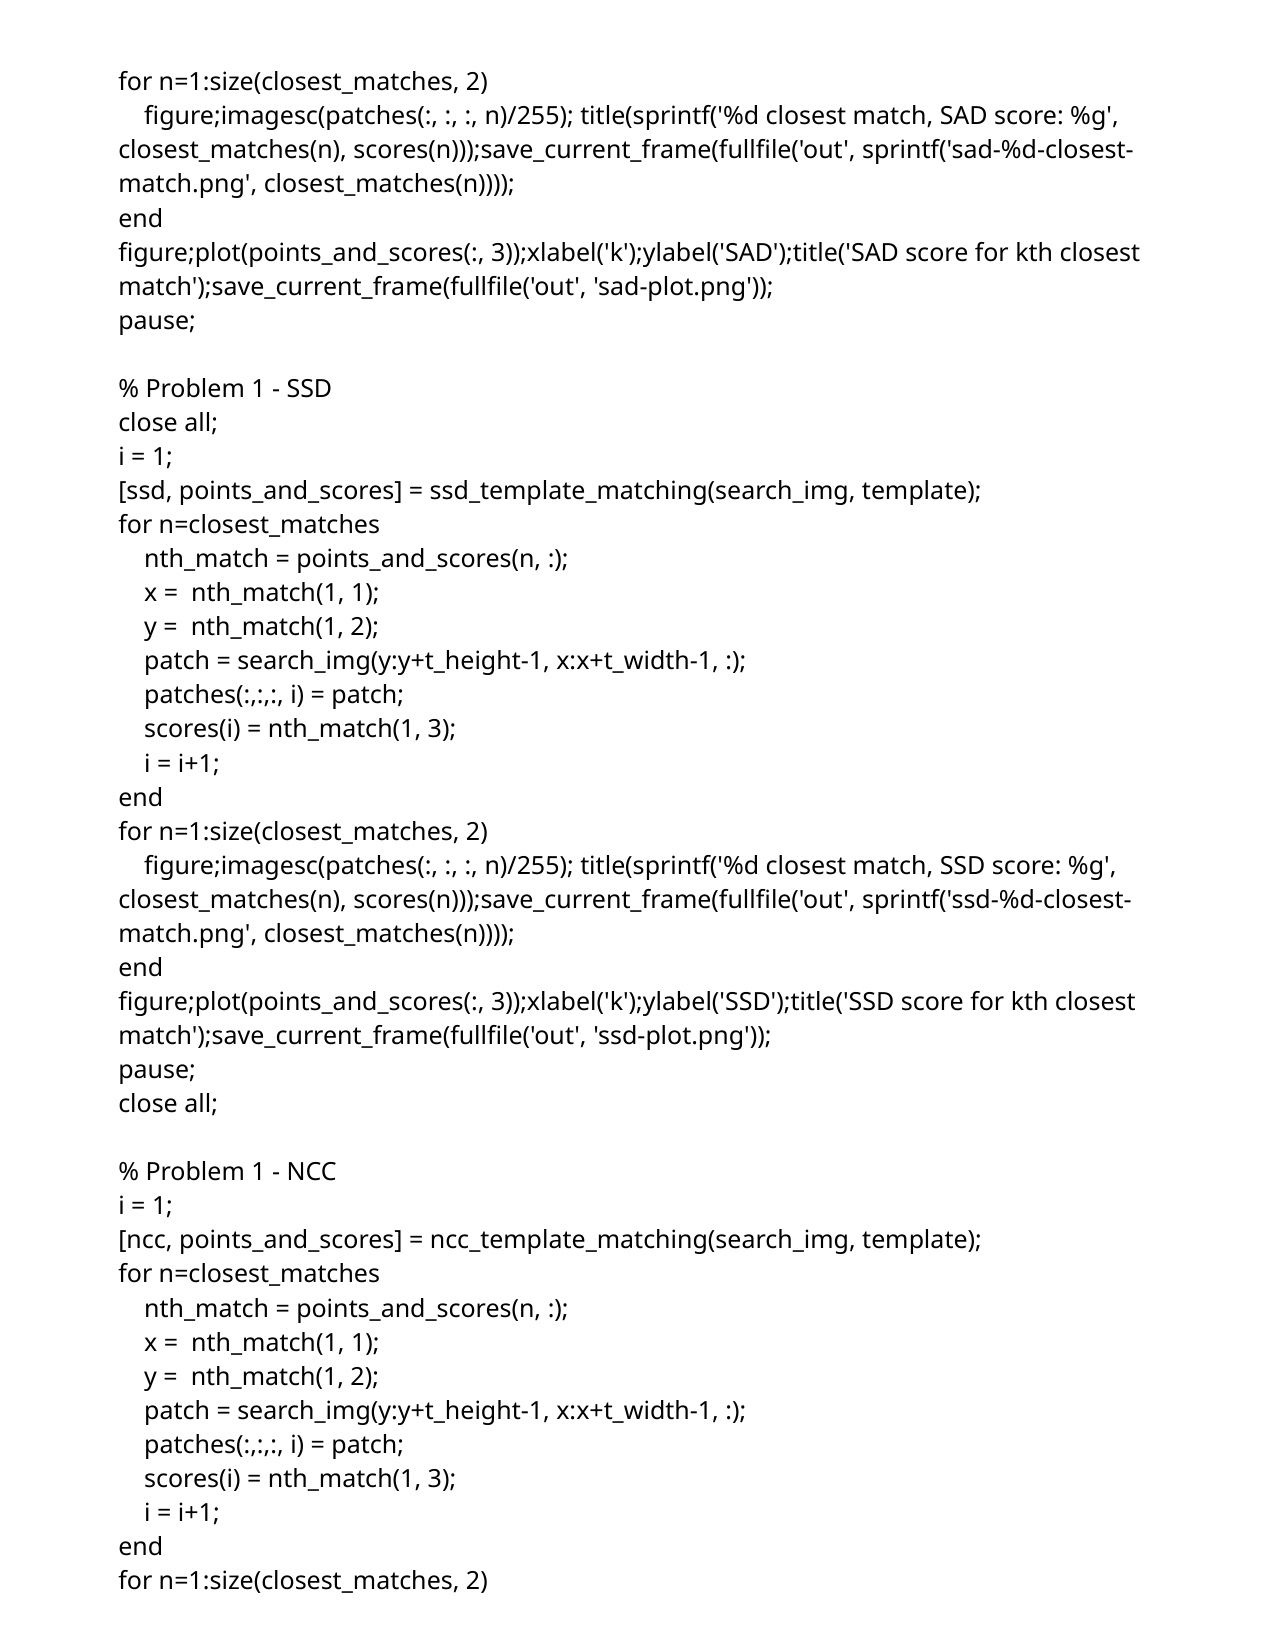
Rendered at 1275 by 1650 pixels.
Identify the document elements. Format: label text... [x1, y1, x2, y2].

text i = 1; [118, 1188, 1157, 1222]
text [ssd, points_and_scores] = ssd_template_matching(search_img, template); [118, 473, 1157, 507]
text end [118, 779, 1157, 813]
text for n=1:size(closest_matches, 2) [118, 1563, 1157, 1597]
text y = nth_match(1, 2); [118, 1358, 1157, 1392]
text y = nth_match(1, 2); [118, 609, 1157, 643]
text for n=closest_matches [118, 1256, 1157, 1290]
text % Problem 1 - NCC [118, 1154, 1157, 1188]
text end [118, 200, 1157, 234]
text figure;imagesc(patches(:, :, :, n)/255); title(sprintf('%d closest match, SAD score: %g', closest_matches(n), scores(n)));save_current_frame(fullfile('out', sprintf('sad-%d-closest-match.png', closest_matches(n)))); [118, 98, 1157, 200]
text nth_match = points_and_scores(n, :); [118, 541, 1157, 575]
text nth_match = points_and_scores(n, :); [118, 1290, 1157, 1324]
text end [118, 1529, 1157, 1563]
text patches(:,:,:, i) = patch; [118, 1426, 1157, 1461]
text pause; [118, 302, 1157, 336]
text x = nth_match(1, 1); [118, 1324, 1157, 1358]
text close all; [118, 404, 1157, 439]
text % Problem 1 - SSD [118, 371, 1157, 404]
text figure;plot(points_and_scores(:, 3));xlabel('k');ylabel('SSD');title('SSD score for kth closest match');save_current_frame(fullfile('out', 'ssd-plot.png')); [118, 984, 1157, 1052]
text i = 1; [118, 439, 1157, 473]
text patches(:,:,:, i) = patch; [118, 677, 1157, 711]
text figure;plot(points_and_scores(:, 3));xlabel('k');ylabel('SAD');title('SAD score for kth closest match');save_current_frame(fullfile('out', 'sad-plot.png')); [118, 234, 1157, 302]
text i = i+1; [118, 1494, 1157, 1529]
text for n=1:size(closest_matches, 2) [118, 64, 1157, 98]
text close all; [118, 1086, 1157, 1120]
text scores(i) = nth_match(1, 3); [118, 1461, 1157, 1494]
text [ncc, points_and_scores] = ncc_template_matching(search_img, template); [118, 1222, 1157, 1256]
text for n=closest_matches [118, 507, 1157, 541]
text patch = search_img(y:y+t_height-1, x:x+t_width-1, :); [118, 1392, 1157, 1426]
text for n=1:size(closest_matches, 2) [118, 813, 1157, 847]
text scores(i) = nth_match(1, 3); [118, 711, 1157, 745]
text end [118, 949, 1157, 984]
text x = nth_match(1, 1); [118, 575, 1157, 609]
text patch = search_img(y:y+t_height-1, x:x+t_width-1, :); [118, 643, 1157, 677]
text i = i+1; [118, 745, 1157, 779]
text figure;imagesc(patches(:, :, :, n)/255); title(sprintf('%d closest match, SSD score: %g', closest_matches(n), scores(n)));save_current_frame(fullfile('out', sprintf('ssd-%d-closest-match.png', closest_matches(n)))); [118, 847, 1157, 949]
text pause; [118, 1052, 1157, 1086]
